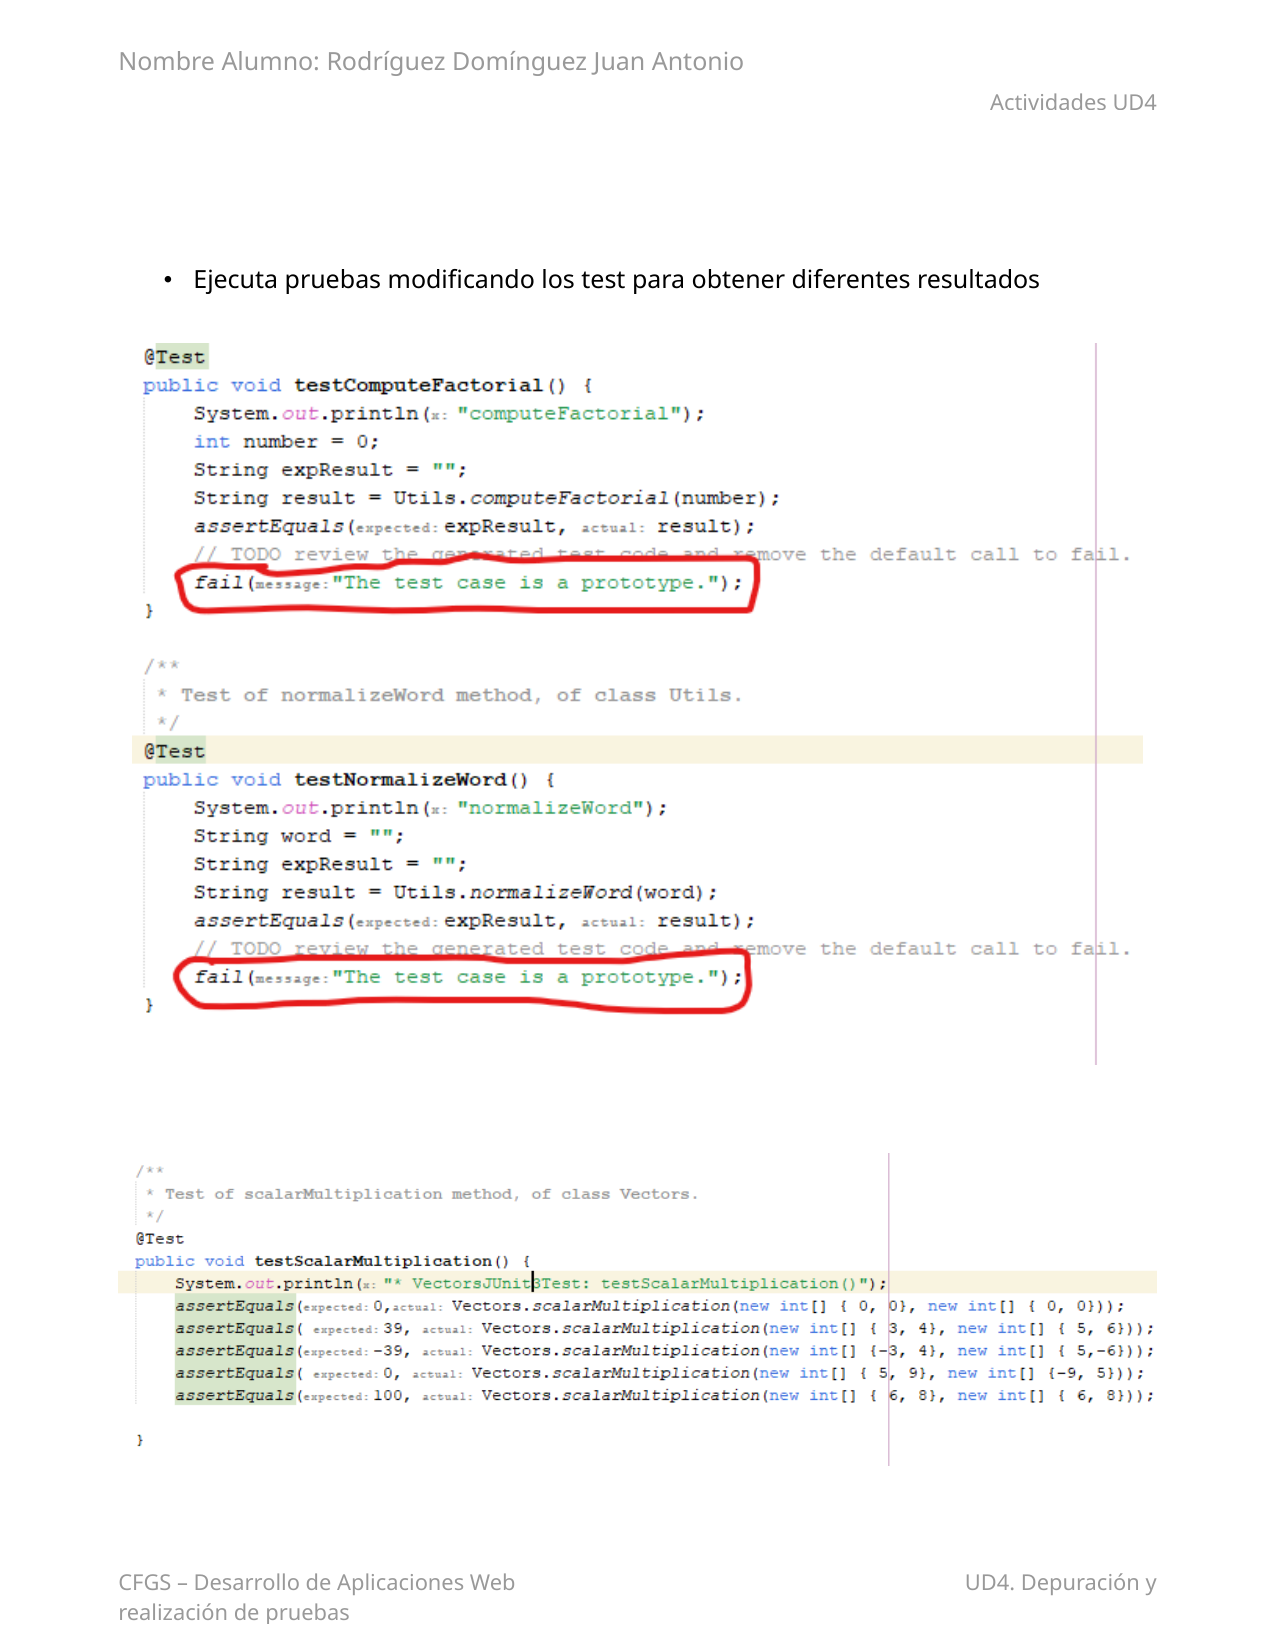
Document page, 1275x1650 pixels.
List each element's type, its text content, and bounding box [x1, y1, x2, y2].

list Ejecuta pruebas modificando los test para obtener diferentes resultados [164, 261, 1157, 296]
picture [132, 343, 1143, 1065]
picture [118, 1153, 1157, 1466]
